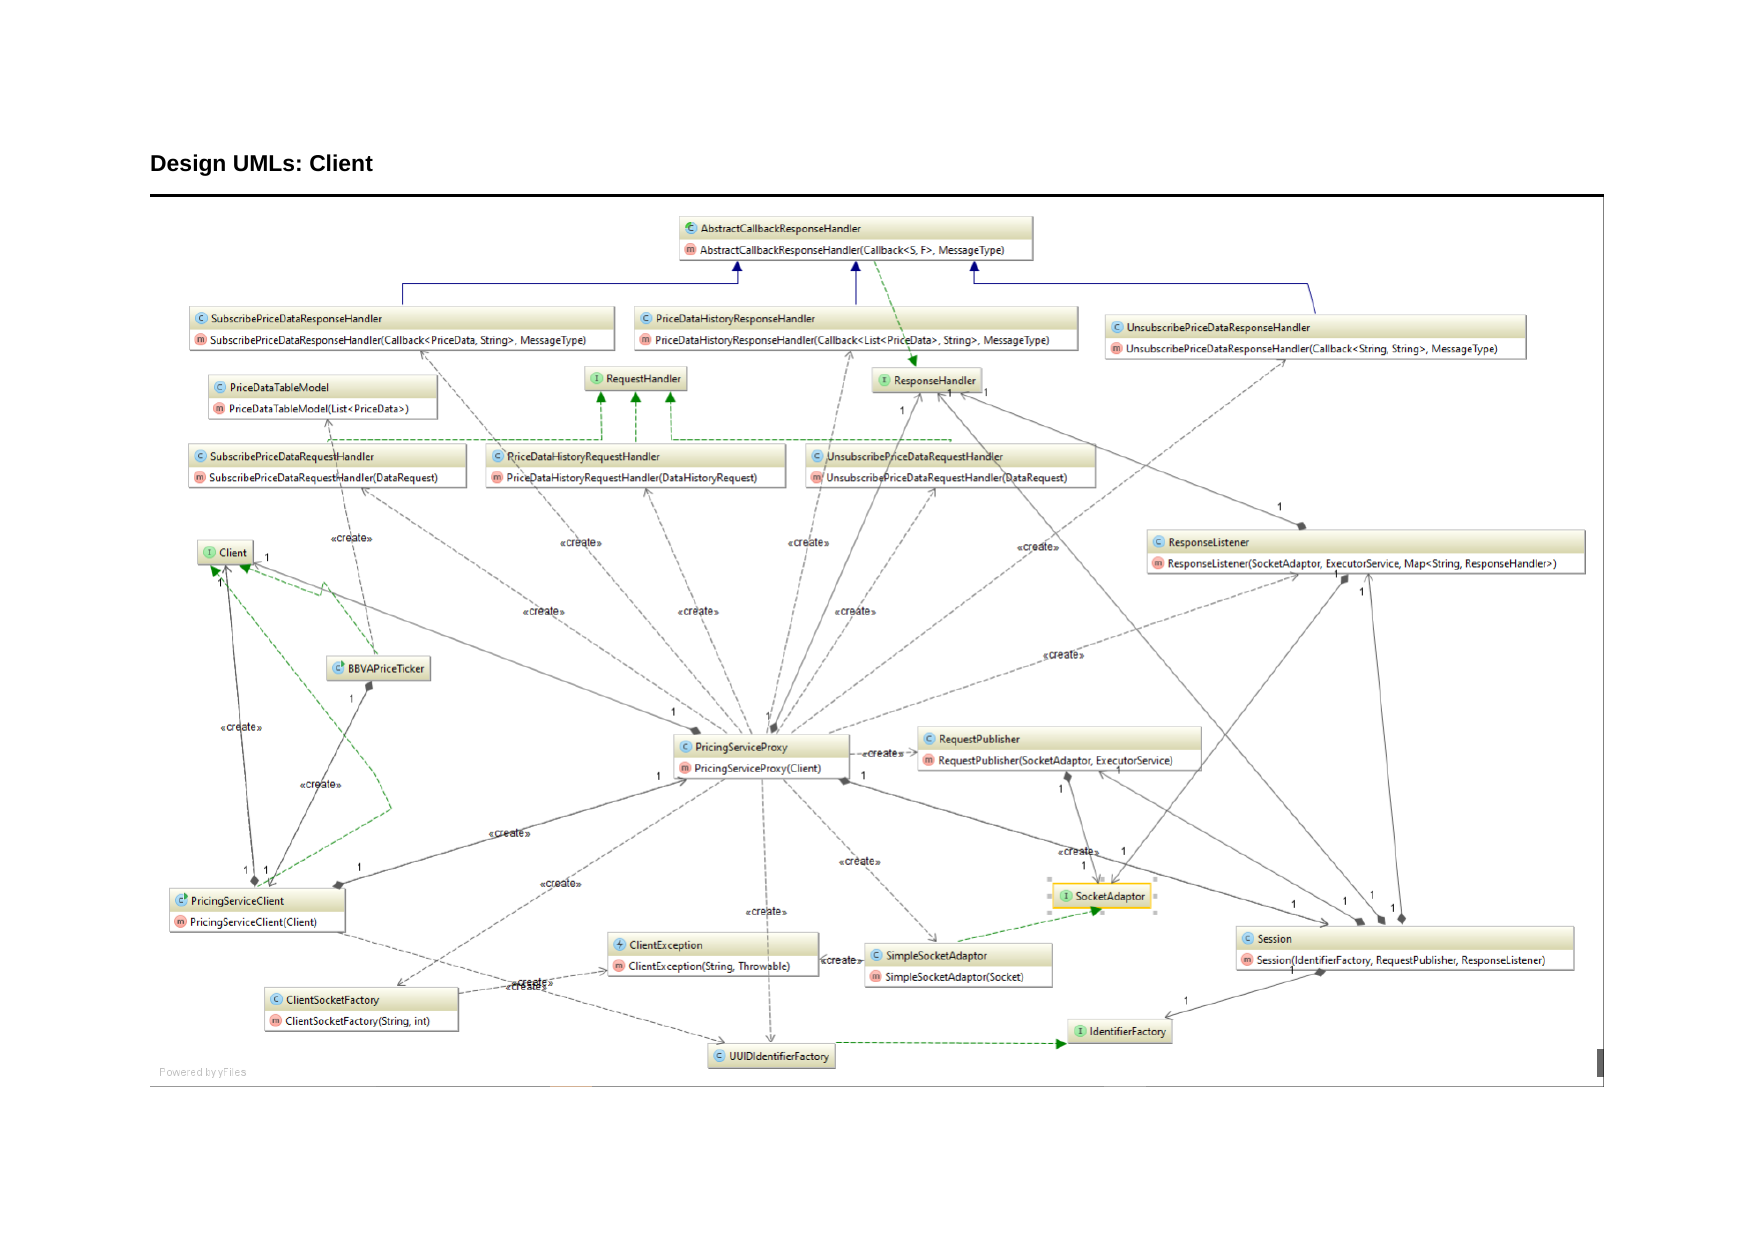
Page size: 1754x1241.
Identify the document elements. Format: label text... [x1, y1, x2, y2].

text Design UMLs: Client [150, 150, 1604, 176]
